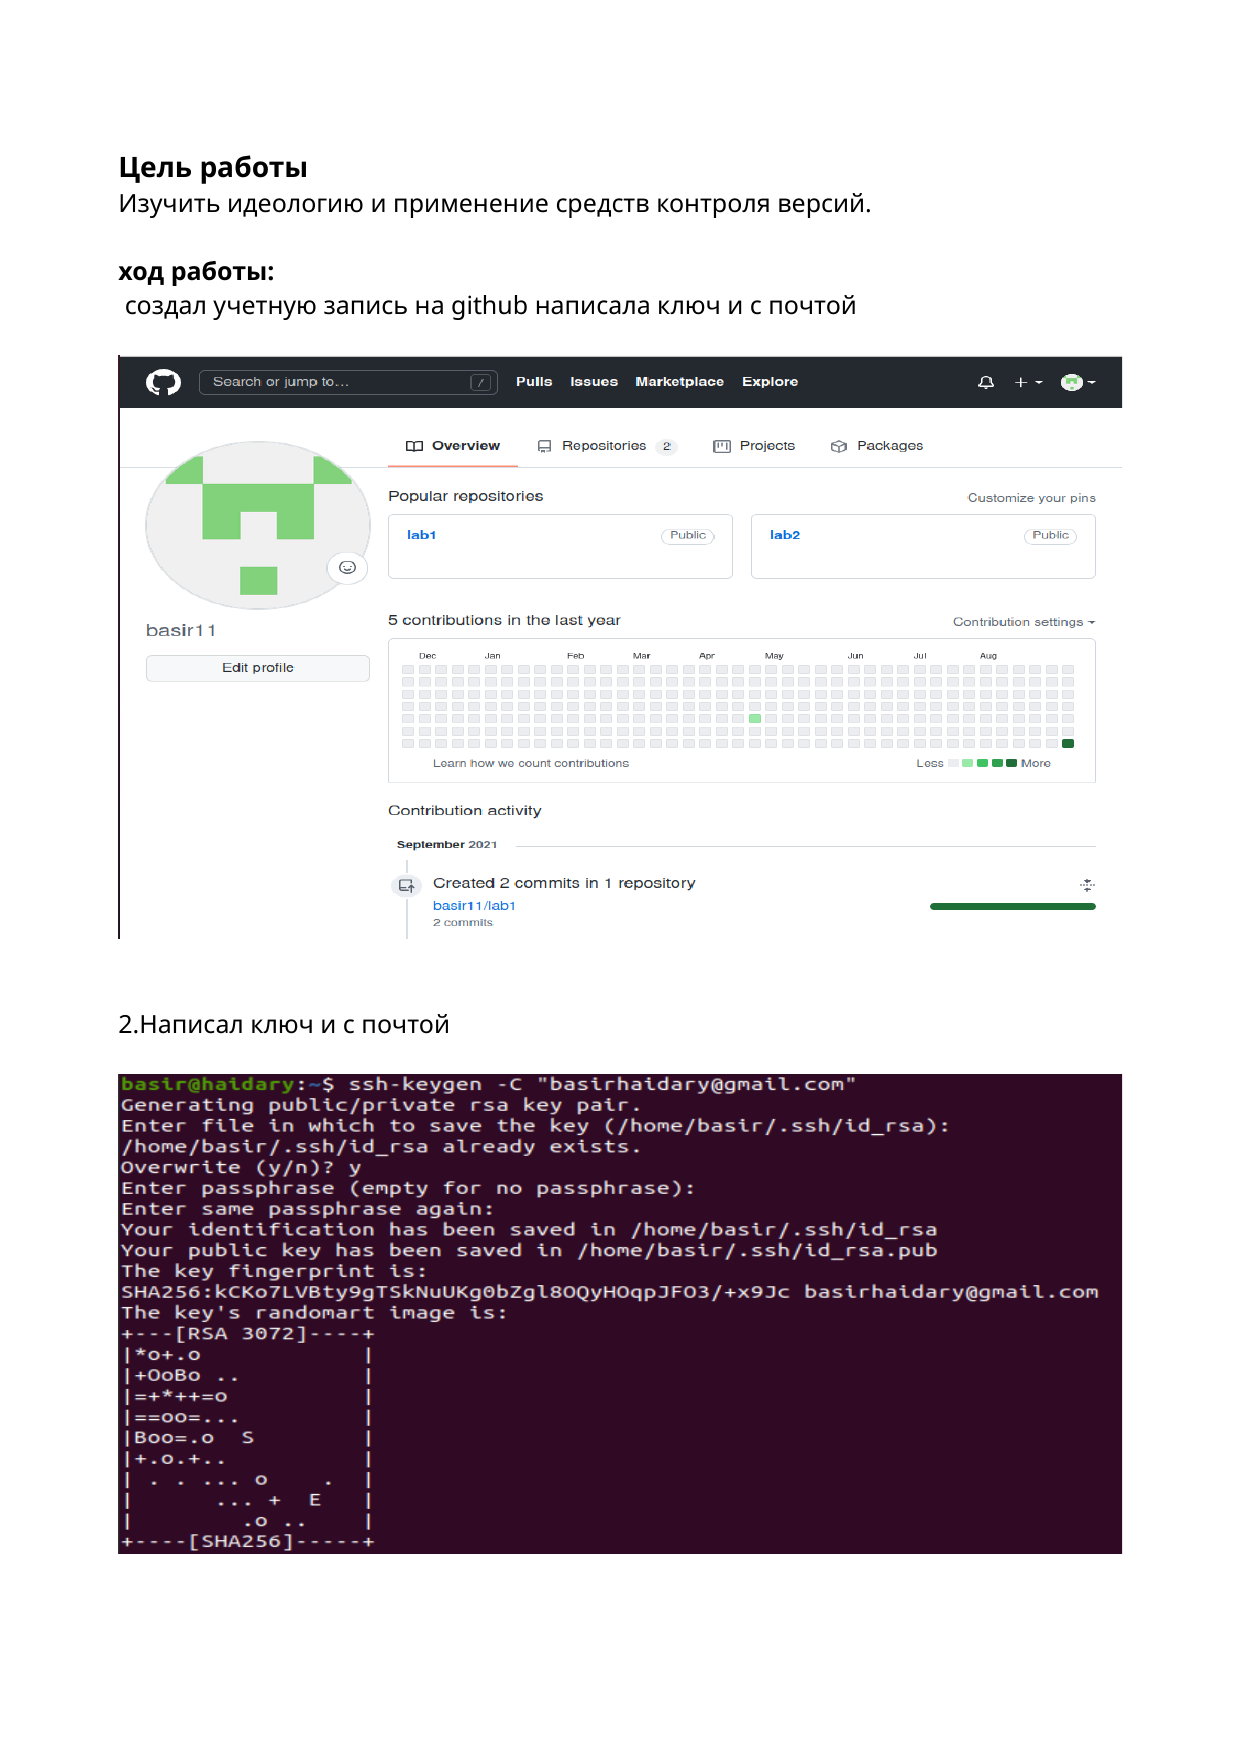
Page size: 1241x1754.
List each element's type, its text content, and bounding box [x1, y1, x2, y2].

text Цель работы [118, 147, 1122, 185]
picture [118, 1074, 1123, 1554]
text 2.Написал ключ и с почтой [118, 1007, 1122, 1041]
picture [118, 355, 1123, 939]
text Изучить идеологию и применение средств контроля версий. [118, 185, 1122, 219]
text ход работы: [118, 253, 1122, 287]
text создал учетную запись на github написала ключ и с почтой [118, 287, 1122, 321]
